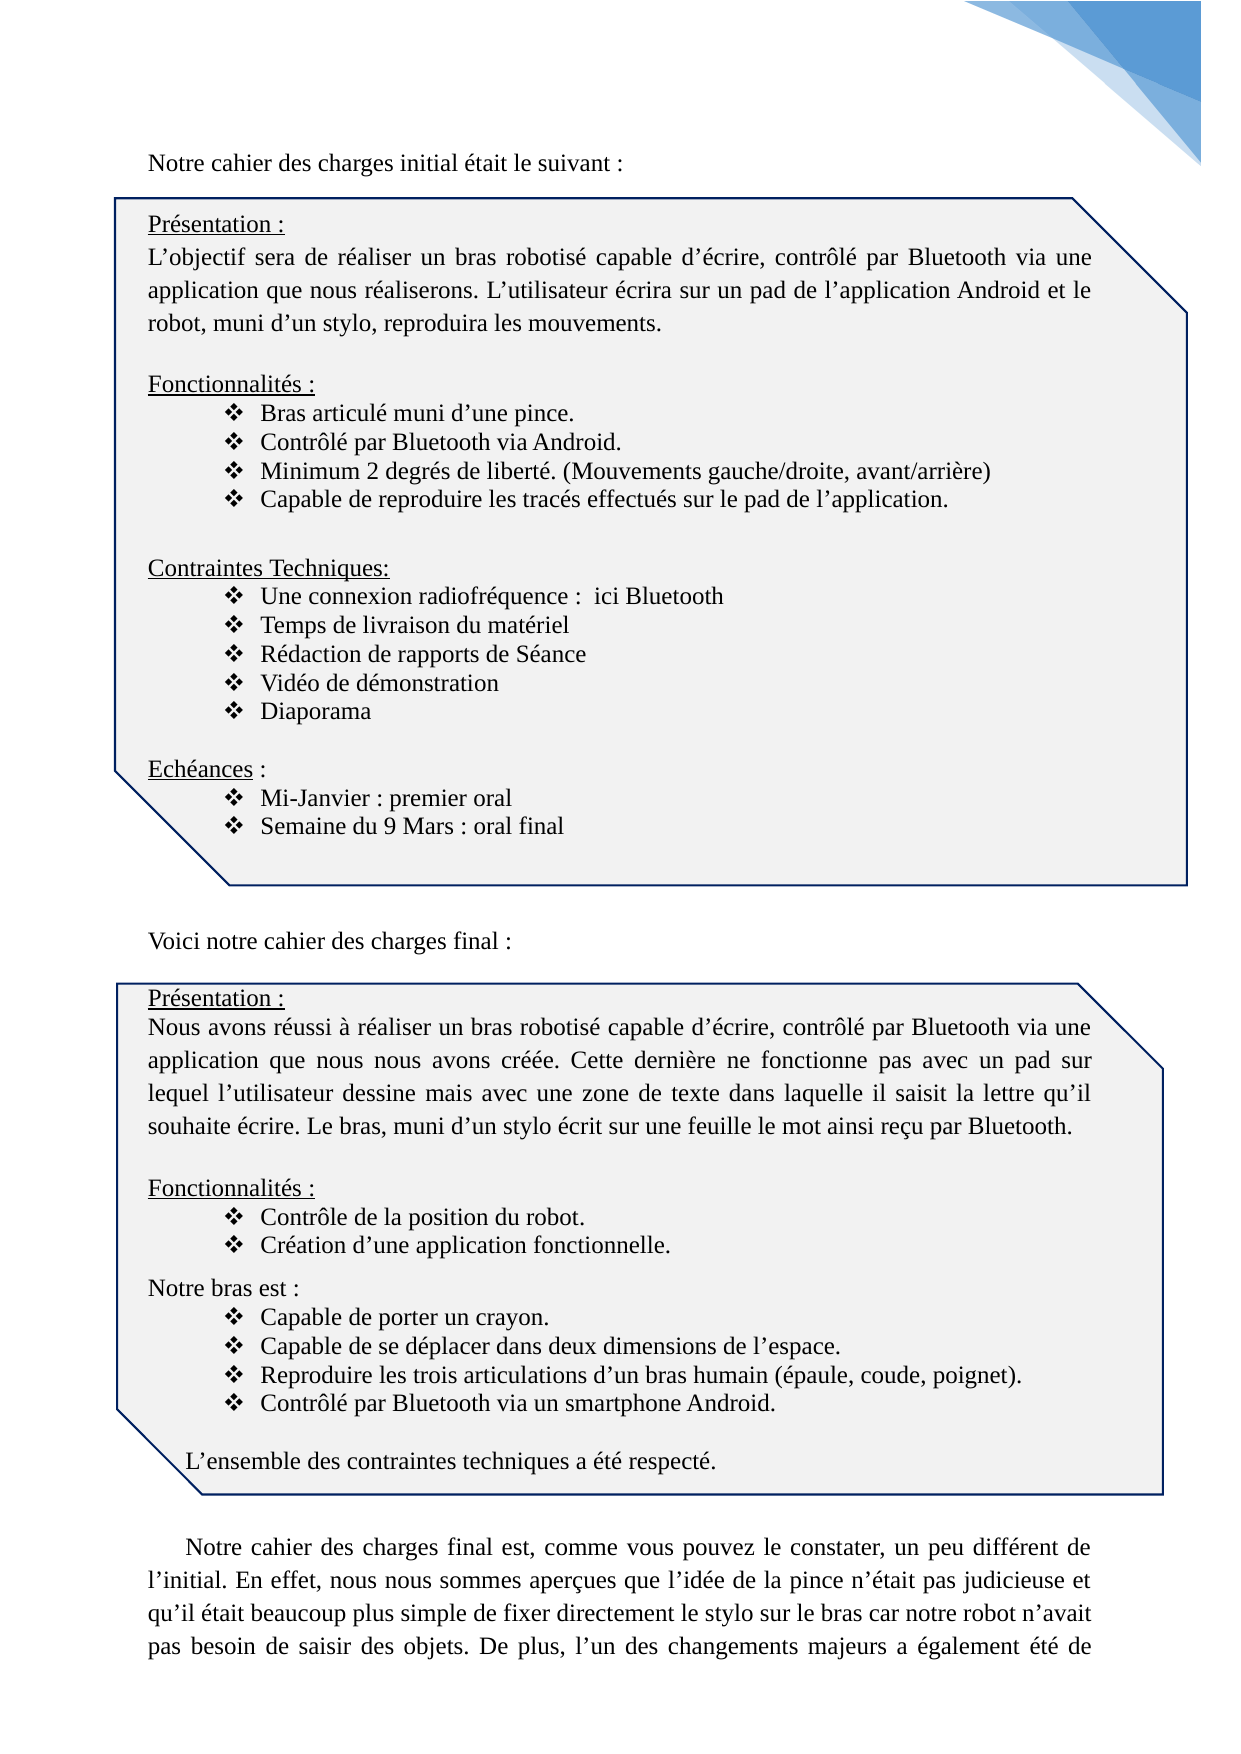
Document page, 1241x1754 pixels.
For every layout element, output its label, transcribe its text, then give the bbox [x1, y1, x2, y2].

text Notre cahier des charges initial était le suivant : [148, 148, 1093, 176]
text Voici notre cahier des charges final : [148, 926, 1093, 955]
text Notre cahier des charges final est, comme vous pouvez le constater, un peu différent de l’initial. En effet, nous nous sommes aperçues que l’idée de la pince n’était pas judicieuse et qu’il était beaucoup plus simple de fixer directement le stylo sur le bras car notre robot n’avait pas besoin de saisir des objets. De plus, l’un des changements majeurs a également été de [148, 1532, 1093, 1660]
